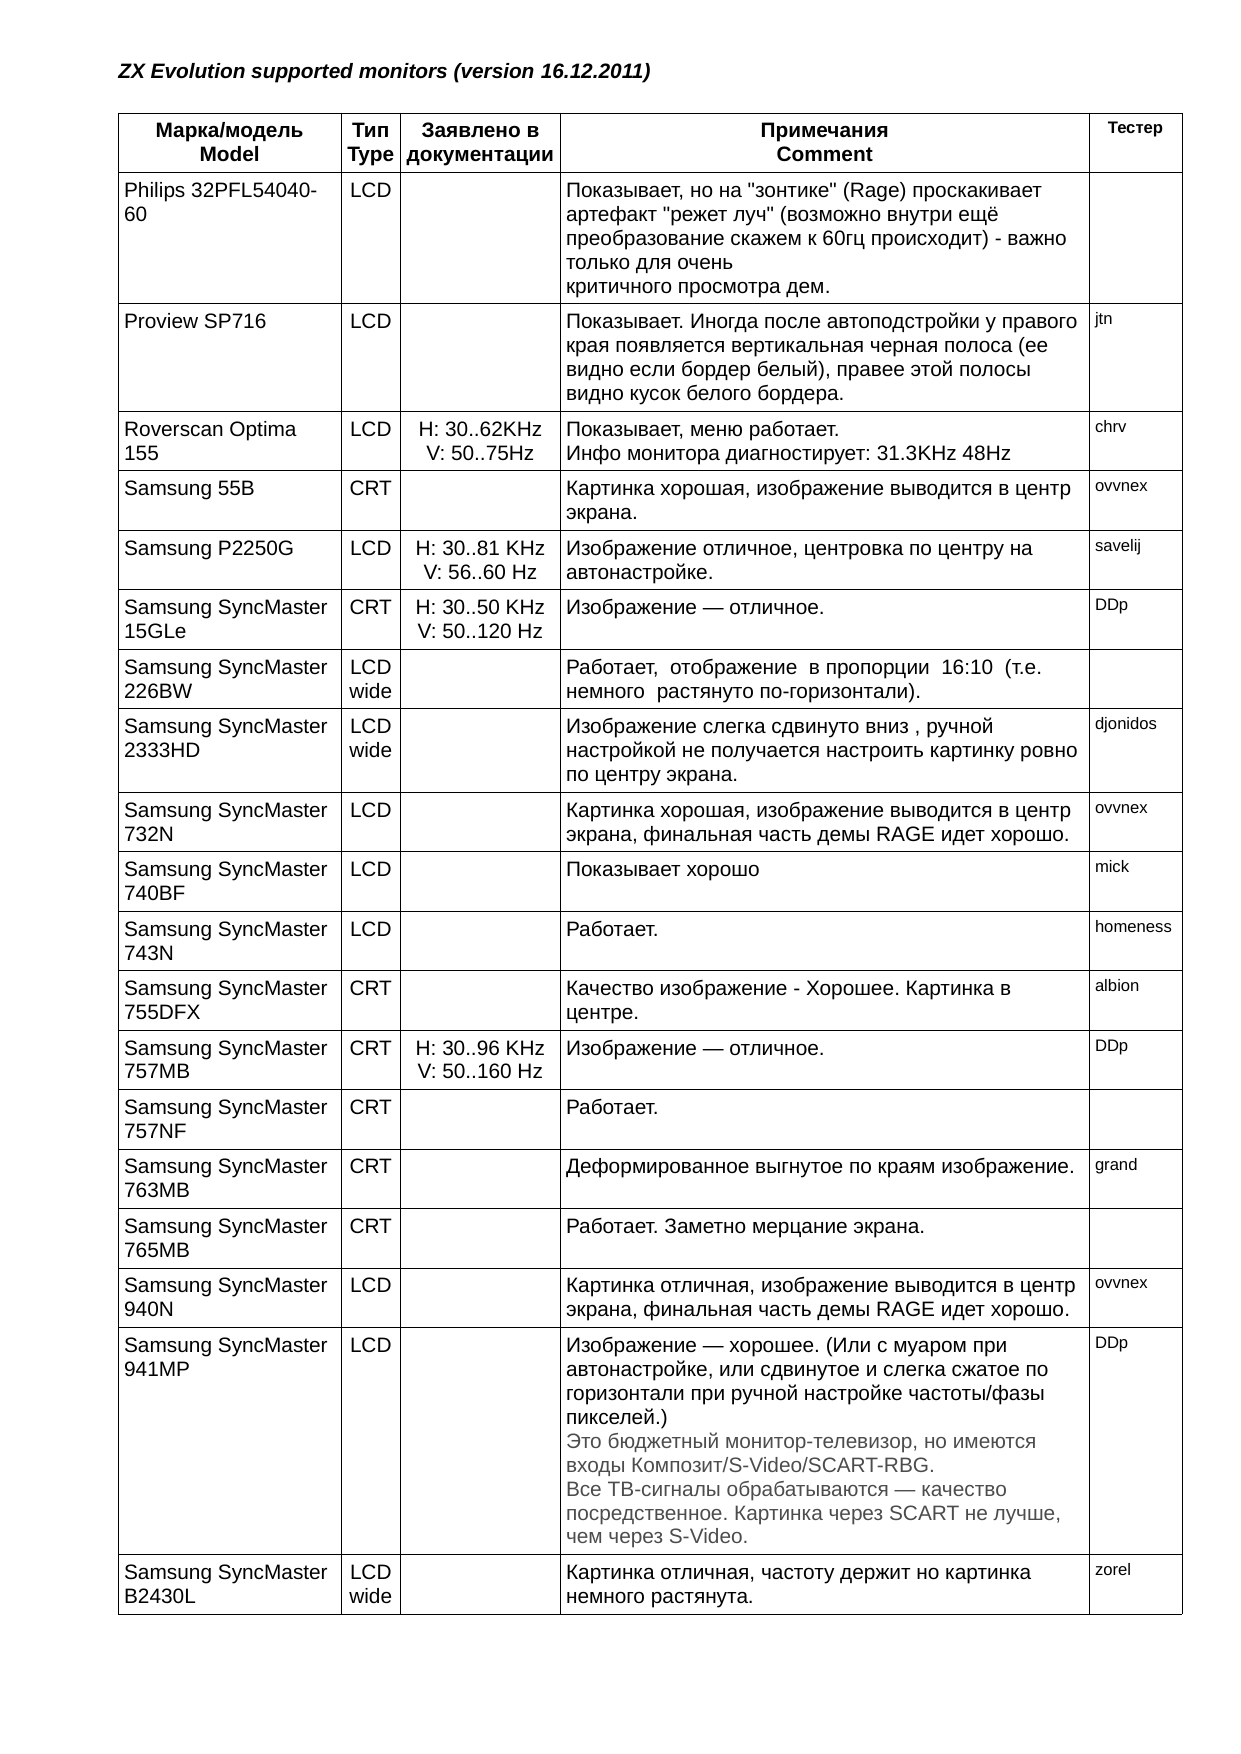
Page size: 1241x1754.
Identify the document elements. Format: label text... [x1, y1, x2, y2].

table_cell LCD [342, 304, 400, 411]
table_cell [401, 1090, 560, 1148]
table_cell savelij [1090, 531, 1182, 589]
table_cell grand [1090, 1150, 1182, 1208]
table_cell H: 30..96 KHz V: 50..160 Hz [401, 1031, 560, 1089]
table_cell albion [1090, 971, 1182, 1029]
table_cell Philips 32PFL54040-60 [119, 173, 341, 303]
table_cell [401, 471, 560, 530]
table_cell LCD [342, 412, 400, 470]
table_cell CRT [342, 590, 400, 649]
table_header Заявлено в документации [401, 114, 560, 172]
table_cell CRT [342, 971, 400, 1029]
table_cell Proview SP716 [119, 304, 341, 411]
table_cell LCD [342, 852, 400, 911]
table_cell mick [1090, 852, 1182, 911]
table_cell LCD [342, 1269, 400, 1327]
table_cell [401, 709, 560, 792]
table_cell Изображение отличное, центровка по центру на автонастройке. [561, 531, 1089, 589]
table_cell LCD wide [342, 1555, 400, 1613]
table_cell Показывает хорошо [561, 852, 1089, 911]
table_cell [1090, 173, 1182, 303]
table_cell [401, 1555, 560, 1613]
table_cell LCD [342, 1328, 400, 1554]
table_cell Samsung SyncMaster 226BW [119, 650, 341, 708]
table_cell [401, 1209, 560, 1267]
table_cell DDp [1090, 1328, 1182, 1554]
table_cell Работает. [561, 1090, 1089, 1148]
table_cell Деформированное выгнутое по краям изображение. [561, 1150, 1089, 1208]
table_cell H: 30..50 KHz V: 50..120 Hz [401, 590, 560, 649]
table_cell Samsung SyncMaster 765MB [119, 1209, 341, 1267]
table_cell [401, 971, 560, 1029]
table_header Тестер [1090, 114, 1182, 172]
table_cell [401, 852, 560, 911]
table_cell zorel [1090, 1555, 1182, 1613]
table_header Марка/модель Model [119, 114, 341, 172]
table_cell Samsung SyncMaster 2333HD [119, 709, 341, 792]
table_cell Samsung SyncMaster 15GLe [119, 590, 341, 649]
table_cell Samsung SyncMaster 743N [119, 912, 341, 970]
table_cell jtn [1090, 304, 1182, 411]
table_cell Samsung SyncMaster 755DFX [119, 971, 341, 1029]
table_header Примечания Comment [561, 114, 1089, 172]
table_cell Samsung SyncMaster 941MP [119, 1328, 341, 1554]
table_cell DDp [1090, 590, 1182, 649]
table_cell LCD wide [342, 709, 400, 792]
table_cell [401, 793, 560, 851]
table_cell [401, 1150, 560, 1208]
table_cell Изображение — отличное. [561, 1031, 1089, 1089]
table_cell Samsung SyncMaster 732N [119, 793, 341, 851]
table_cell ovvnex [1090, 793, 1182, 851]
table_cell [401, 650, 560, 708]
table_cell LCD wide [342, 650, 400, 708]
table_cell Изображение — отличное. [561, 590, 1089, 649]
table_cell Samsung SyncMaster B2430L [119, 1555, 341, 1613]
table_cell Samsung SyncMaster 740BF [119, 852, 341, 911]
table_cell Samsung SyncMaster 940N [119, 1269, 341, 1327]
table_cell Samsung SyncMaster 757NF [119, 1090, 341, 1148]
table_cell [401, 1328, 560, 1554]
table_cell [401, 1269, 560, 1327]
table_cell Работает. Заметно мерцание экрана. [561, 1209, 1089, 1267]
table_cell CRT [342, 471, 400, 530]
table_cell Работает, отображение в пропорции 16:10 (т.е. немного растянуто по-горизонтали). [561, 650, 1089, 708]
table_cell Изображение слегка сдвинуто вниз , ручной настройкой не получается настроить картинку ровно по центру экрана. [561, 709, 1089, 792]
table_cell DDp [1090, 1031, 1182, 1089]
table_cell Картинка отличная, частоту держит но картинка немного растянута. [561, 1555, 1089, 1613]
table_cell Работает. [561, 912, 1089, 970]
table_cell Изображение — хорошее. (Или с муаром при автонастройке, или сдвинутое и слегка сжатое по горизонтали при ручной настройке частоты/фазы пикселей.) Это бюджетный монитор-телевизор, но имеются входы Композит/S-Video/SCART-RBG. Все ТВ-сигналы обрабатываются — качество посредственное. Картинка через SCART не лучше, чем через S-Video. [561, 1328, 1089, 1554]
table_cell [401, 173, 560, 303]
table_cell chrv [1090, 412, 1182, 470]
table_cell LCD [342, 173, 400, 303]
table_cell [1090, 1090, 1182, 1148]
table_cell [401, 912, 560, 970]
table_cell Показывает. Иногда после автоподстройки у правого края появляется вертикальная черная полоса (ее видно если бордер белый), правее этой полосы видно кусок белого бордера. [561, 304, 1089, 411]
table_cell djonidos [1090, 709, 1182, 792]
table_cell Roverscan Optima 155 [119, 412, 341, 470]
table_cell ovvnex [1090, 471, 1182, 530]
table_cell Samsung SyncMaster 757MB [119, 1031, 341, 1089]
table_cell CRT [342, 1090, 400, 1148]
table_cell CRT [342, 1209, 400, 1267]
table_cell [1090, 1209, 1182, 1267]
table_cell LCD [342, 793, 400, 851]
table_cell [1090, 650, 1182, 708]
table_cell homeness [1090, 912, 1182, 970]
table_cell Показывает, но на "зонтике" (Rage) проскакивает артефакт "режет луч" (возможно внутри ещё преобразование скажем к 60гц происходит) - важно только для очень критичного просмотра дем. [561, 173, 1089, 303]
table_cell ovvnex [1090, 1269, 1182, 1327]
table_cell Samsung SyncMaster 763MB [119, 1150, 341, 1208]
table_cell [401, 304, 560, 411]
table_cell CRT [342, 1031, 400, 1089]
table_cell LCD [342, 912, 400, 970]
table_cell Показывает, меню работает. Инфо монитора диагностирует: 31.3KHz 48Hz [561, 412, 1089, 470]
table_cell H: 30..62KHz V: 50..75Hz [401, 412, 560, 470]
table_cell Качество изображение - Хорошее. Картинка в центре. [561, 971, 1089, 1029]
table_header Тип Type [342, 114, 400, 172]
table_cell Картинка отличная, изображение выводится в центр экрана, финальная часть демы RAGE идет хорошо. [561, 1269, 1089, 1327]
table_cell LCD [342, 531, 400, 589]
table_cell Samsung P2250G [119, 531, 341, 589]
table_cell Samsung 55B [119, 471, 341, 530]
table_cell Картинка хорошая, изображение выводится в центр экрана, финальная часть демы RAGE идет хорошо. [561, 793, 1089, 851]
table_cell H: 30..81 KHz V: 56..60 Hz [401, 531, 560, 589]
table_cell Картинка хорошая, изображение выводится в центр экрана. [561, 471, 1089, 530]
table_cell CRT [342, 1150, 400, 1208]
